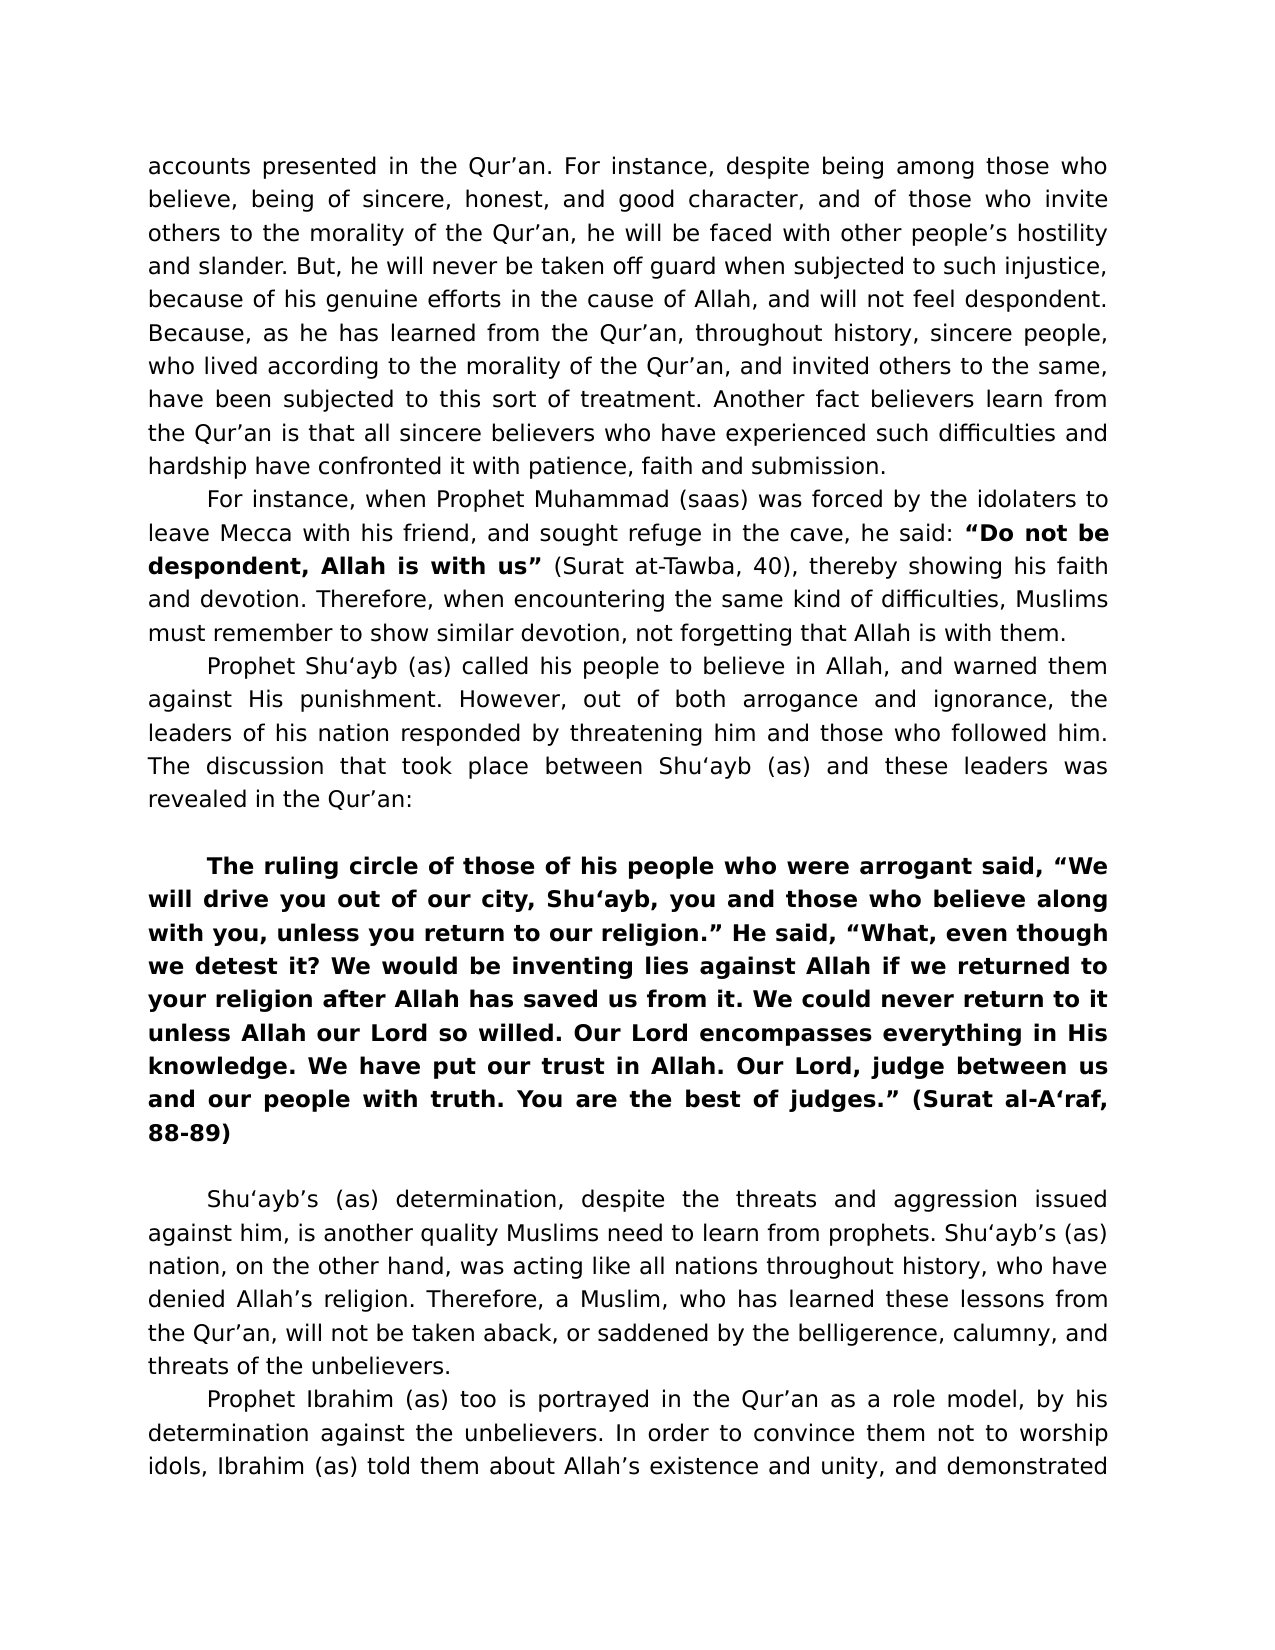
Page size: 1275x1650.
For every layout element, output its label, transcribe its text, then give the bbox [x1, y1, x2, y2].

text accounts presented in the Qur’an. For instance, despite being among those who believe, being of sincere, honest, and good character, and of those who invite others to the morality of the Qur’an, he will be faced with other people’s hostility and slander. But, he will never be taken off guard when subjected to such injustice, because of his genuine efforts in the cause of Allah, and will not feel despondent. Because, as he has learned from the Qur’an, throughout history, sincere people, who lived according to the morality of the Qur’an, and invited others to the same, have been subjected to this sort of treatment. Another fact believers learn from the Qur’an is that all sincere believers who have experienced such difficulties and hardship have confronted it with patience, faith and submission. [148, 148, 1110, 481]
text Shu‘ayb’s (as) determination, despite the threats and aggression issued against him, is another quality Muslims need to learn from prophets. Shu‘ayb’s (as) nation, on the other hand, was acting like all nations throughout history, who have denied Allah’s religion. Therefore, a Muslim, who has learned these lessons from the Qur’an, will not be taken aback, or saddened by the belligerence, calumny, and threats of the unbelievers. [148, 1181, 1110, 1381]
text The ruling circle of those of his people who were arrogant said, “We will drive you out of our city, Shu‘ayb, you and those who believe along with you, unless you return to our religion.” He said, “What, even though we detest it? We would be inventing lies against Allah if we returned to your religion after Allah has saved us from it. We could never return to it unless Allah our Lord so willed. Our Lord encompasses everything in His knowledge. We have put our trust in Allah. Our Lord, judge between us and our people with truth. You are the best of judges.” (Surat al-A‘raf, 88-89) [148, 848, 1110, 1148]
text Prophet Shu‘ayb (as) called his people to believe in Allah, and warned them against His punishment. However, out of both arrogance and ignorance, the leaders of his nation responded by threatening him and those who followed him. The discussion that took place between Shu‘ayb (as) and these leaders was revealed in the Qur’an: [148, 648, 1110, 814]
text Prophet Ibrahim (as) too is portrayed in the Qur’an as a role model, by his determination against the unbelievers. In order to convince them not to worship idols, Ibrahim (as) told them about Allah’s existence and unity, and demonstrated [148, 1381, 1110, 1481]
text For instance, when Prophet Muhammad (saas) was forced by the idolaters to leave Mecca with his friend, and sought refuge in the cave, he said: “Do not be despondent, Allah is with us” (Surat at-Tawba, 40), thereby showing his faith and devotion. Therefore, when encountering the same kind of difficulties, Muslims must remember to show similar devotion, not forgetting that Allah is with them. [148, 481, 1110, 648]
